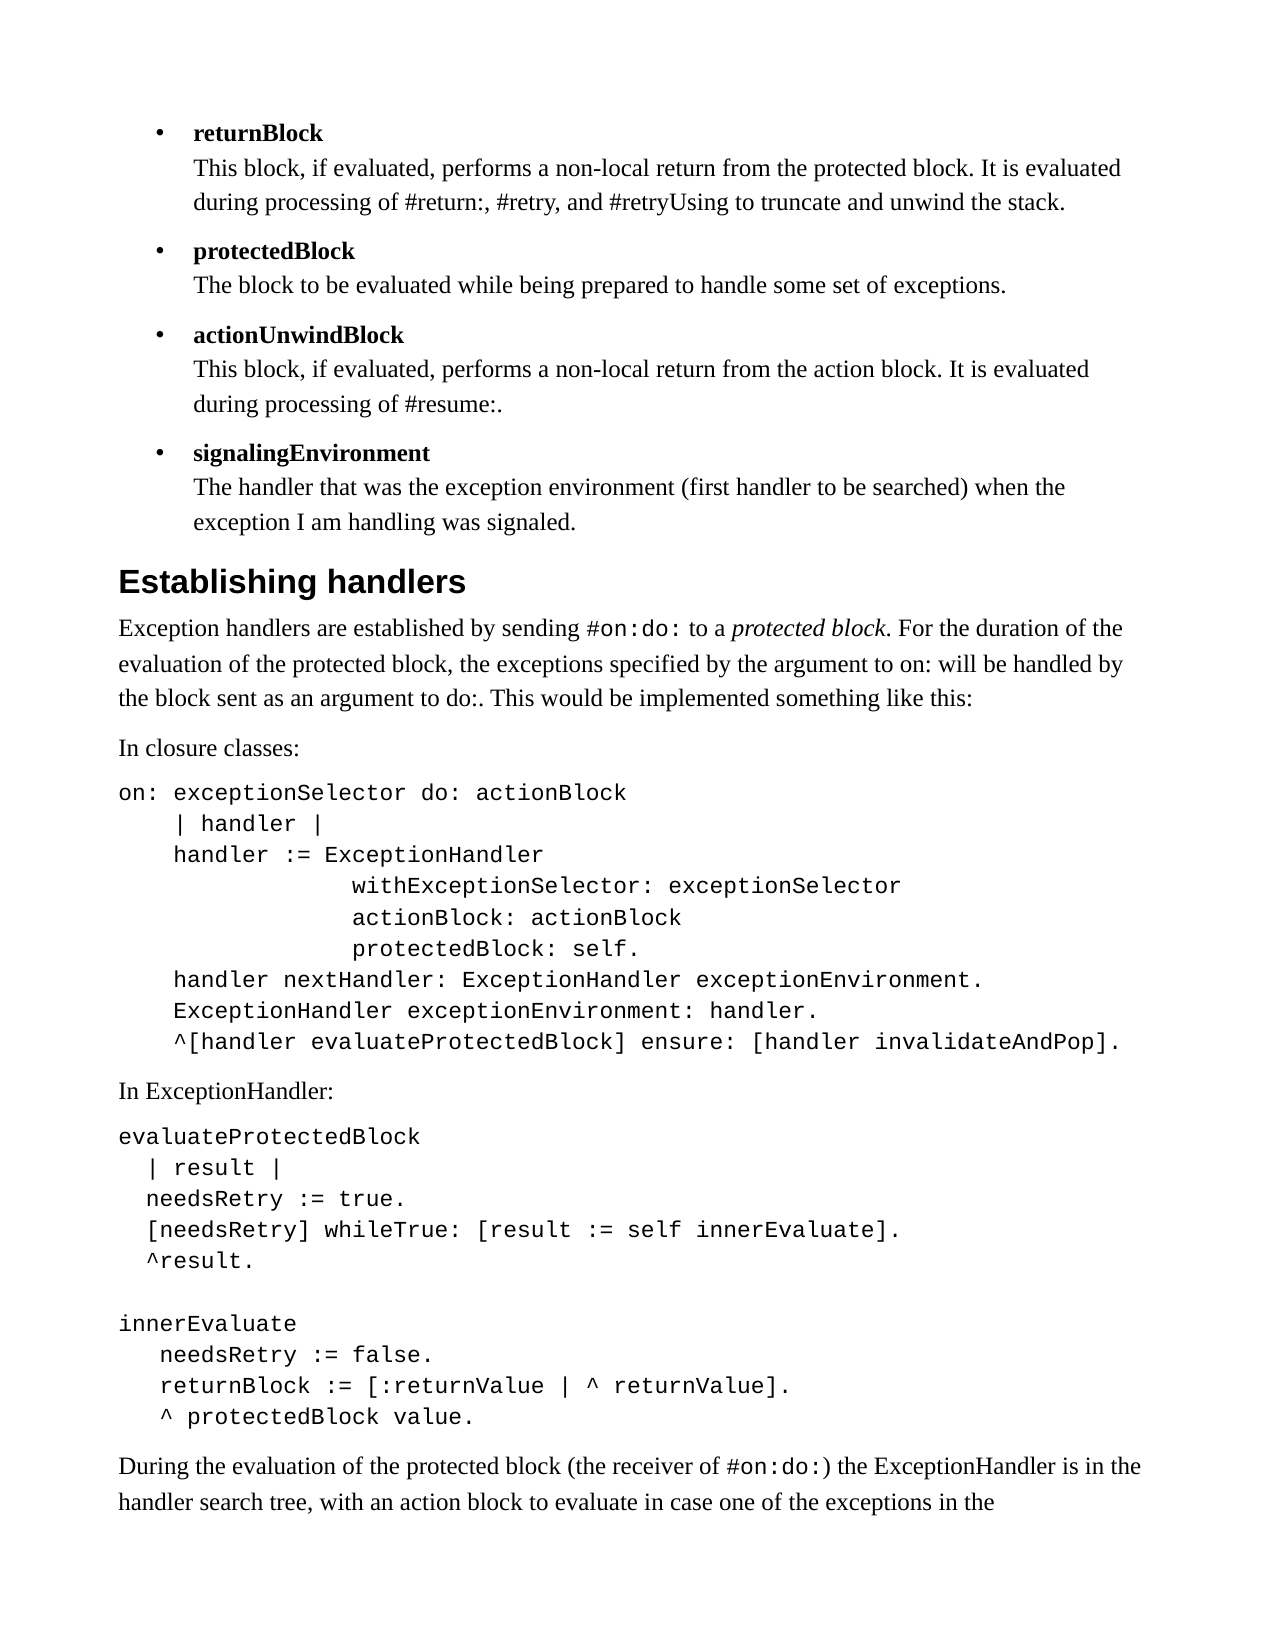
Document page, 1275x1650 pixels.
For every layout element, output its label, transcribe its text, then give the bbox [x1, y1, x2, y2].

text | result | [118, 1156, 1157, 1182]
text [needsRetry] whileTrue: [result := self innerEvaluate]. [118, 1218, 1157, 1244]
list actionUnwindBlock This block, if evaluated, performs a non-local return from the action block. It is evaluated during processing of #resume:. [156, 320, 1157, 417]
text ^result. [118, 1249, 1157, 1275]
text on: exceptionSelector do: actionBlock [118, 782, 1157, 808]
text needsRetry := false. [118, 1343, 1157, 1369]
text In ExceptionHandler: [118, 1076, 1157, 1105]
text returnBlock := [:returnValue | ^ returnValue]. [118, 1374, 1157, 1400]
list protectedBlock The block to be evaluated while being prepared to handle some set of exceptions. [156, 236, 1157, 299]
text During the evaluation of the protected block (the receiver of #on:do:) the ExceptionHandler is in the handler search tree, with an action block to evaluate in case one of the exceptions in the [118, 1451, 1157, 1516]
text evaluateProtectedBlock [118, 1125, 1157, 1151]
text | handler | [118, 813, 1157, 839]
text needsRetry := true. [118, 1187, 1157, 1213]
subtitle Establishing handlers [118, 562, 1157, 601]
text innerEvaluate [118, 1312, 1157, 1338]
text Exception handlers are established by sending #on:do: to a protected block. For the duration of the evaluation of the protected block, the exceptions specified by the argument to on: will be handled by the block sent as an argument to do:. This would be implemented something like this: [118, 613, 1157, 712]
text ^ protectedBlock value. [118, 1405, 1157, 1431]
text handler := ExceptionHandler [118, 844, 1157, 870]
text ^[handler evaluateProtectedBlock] ensure: [handler invalidateAndPop]. [118, 1030, 1157, 1056]
text withExceptionSelector: exceptionSelector [118, 875, 1157, 901]
text actionBlock: actionBlock [118, 906, 1157, 932]
list signalingEnvironment The handler that was the exception environment (first handler to be searched) when the exception I am handling was signaled. [156, 438, 1157, 535]
text protectedBlock: self. [118, 937, 1157, 963]
text ExceptionHandler exceptionEnvironment: handler. [118, 999, 1157, 1025]
list returnBlock This block, if evaluated, performs a non-local return from the protected block. It is evaluated during processing of #return:, #retry, and #retryUsing to truncate and unwind the stack. [156, 118, 1157, 216]
text In closure classes: [118, 733, 1157, 761]
text handler nextHandler: ExceptionHandler exceptionEnvironment. [118, 968, 1157, 994]
